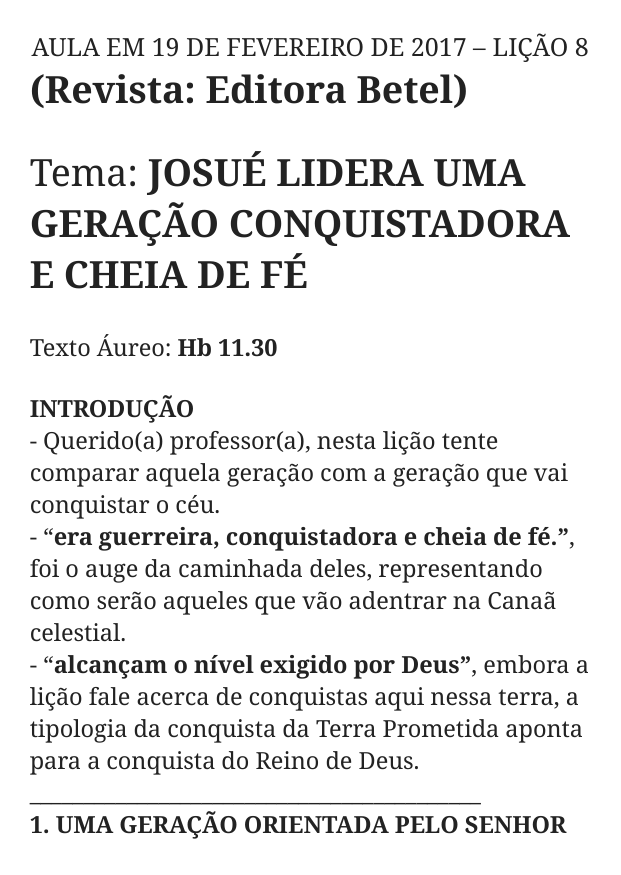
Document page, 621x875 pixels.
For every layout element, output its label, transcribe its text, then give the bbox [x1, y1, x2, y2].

text - “era guerreira, conquistadora e cheia de fé.”, foi o auge da caminhada deles, representando como serão aqueles que vão adentrar na Canaã celestial. [29, 520, 591, 648]
text - Querido(a) professor(a), nesta lição tente comparar aquela geração com a geração que vai conquistar o céu. [29, 424, 591, 520]
text - “alcançam o nível exigido por Deus”, embora a lição fale acerca de conquistas aqui nessa terra, a tipologia da conquista da Terra Prometida aponta para a conquista do Reino de Deus. [29, 648, 591, 776]
text 1. UMA GERAÇÃO ORIENTADA PELO SENHOR [29, 808, 591, 840]
text INTRODUÇÃO [29, 392, 591, 424]
text __________________________________________ [29, 776, 591, 808]
text AULA EM 19 DE FEVEREIRO DE 2017 – LIÇÃO 8 [29, 29, 591, 63]
text (Revista: Editora Betel) [29, 63, 591, 114]
text Texto Áureo: Hb 11.30 [29, 332, 591, 364]
text Tema: JOSUÉ LIDERA UMA GERAÇÃO CONQUISTADORA E CHEIA DE FÉ [29, 147, 591, 300]
